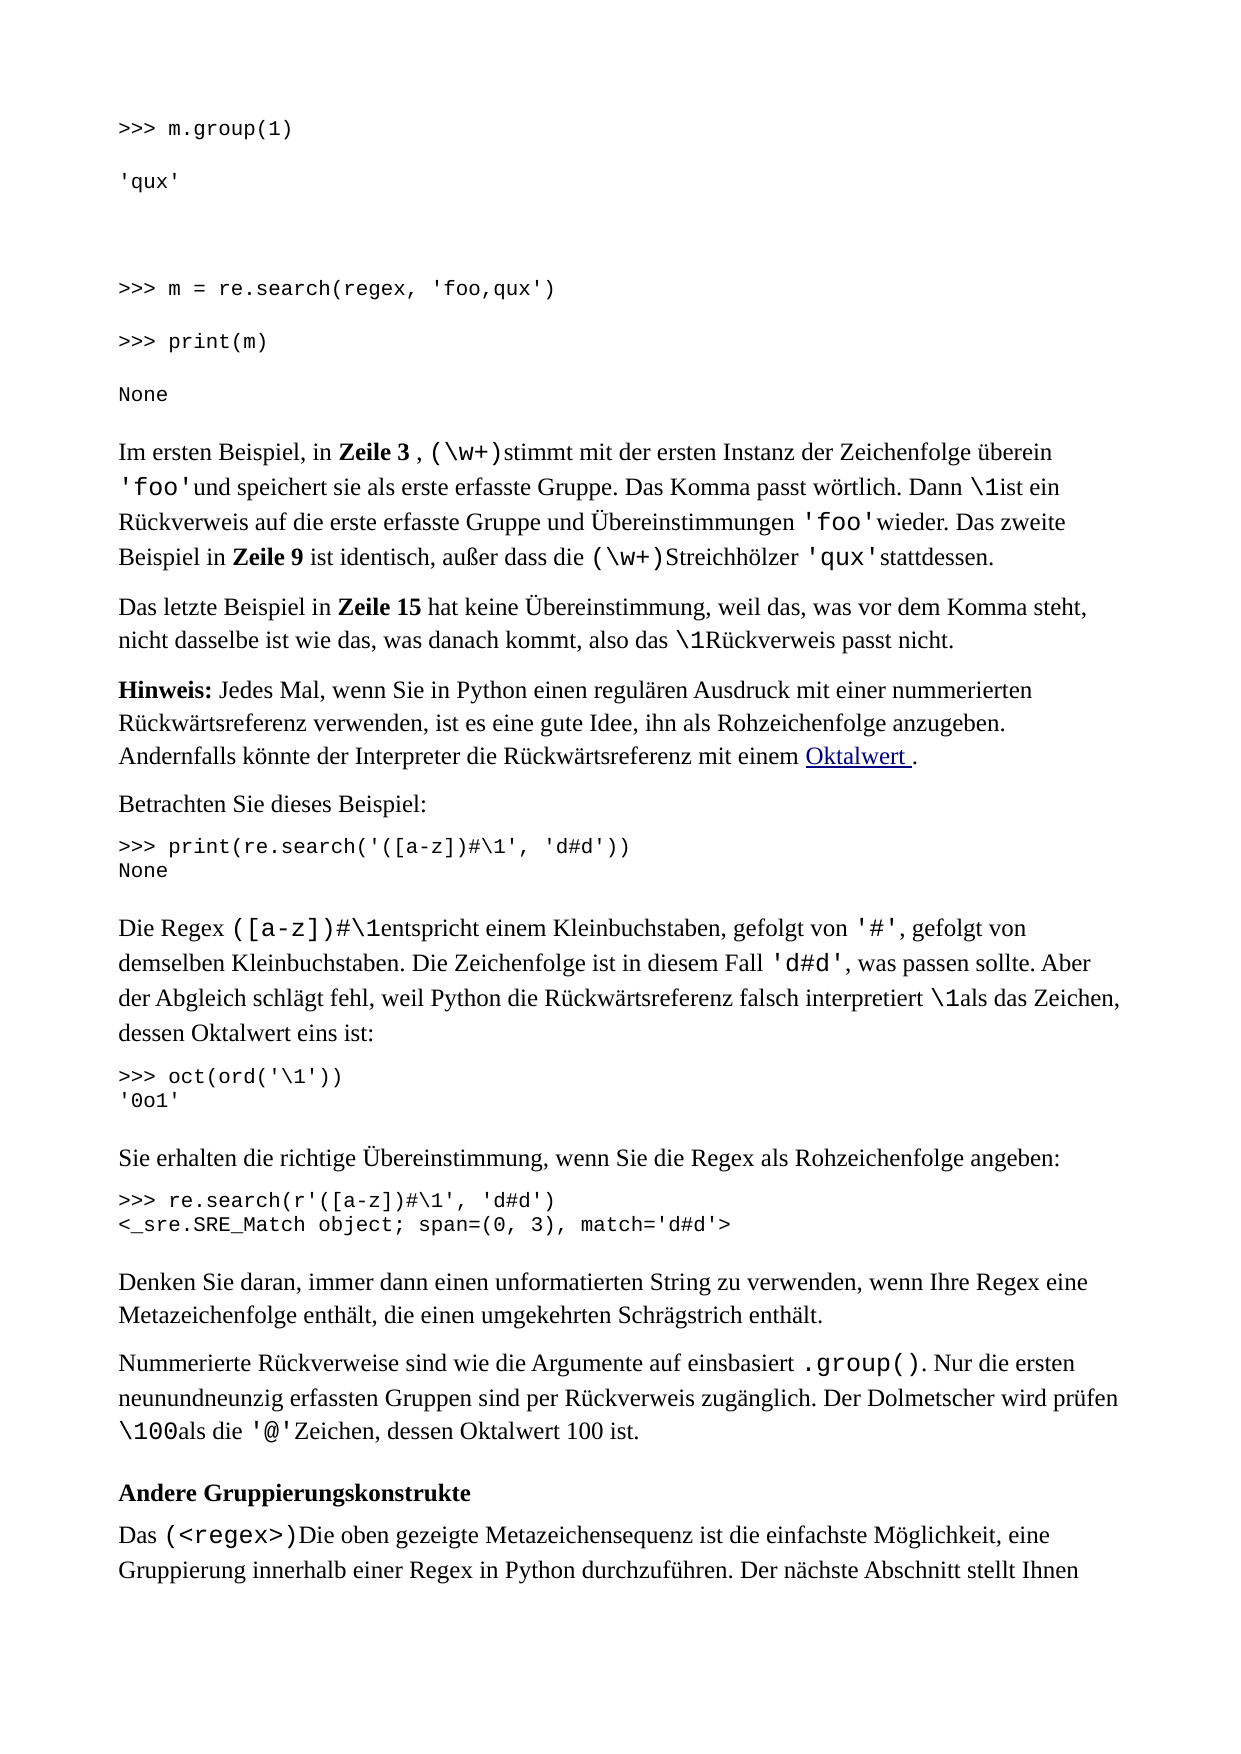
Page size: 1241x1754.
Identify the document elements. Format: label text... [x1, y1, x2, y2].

text Hinweis: Jedes Mal, wenn Sie in Python einen regulären Ausdruck mit einer nummerierten Rückwärtsreferenz verwenden, ist es eine gute Idee, ihn als Rohzeichenfolge anzugeben. Andernfalls könnte der Interpreter die Rückwärtsreferenz mit einem Oktalwert . [118, 675, 1122, 770]
text >>> re.search(r'([a-z])#\1', 'd#d') [118, 1191, 1122, 1214]
text Das (<regex>)Die oben gezeigte Metazeichensequenz ist die einfachste Möglichkeit, eine Gruppierung innerhalb einer Regex in Python durchzuführen. Der nächste Abschnitt stellt Ihnen [118, 1520, 1122, 1584]
text >>> m = re.search(regex, 'foo,qux') [118, 277, 1122, 301]
text >>> print(re.search('([a-z])#\1', 'd#d')) [118, 836, 1122, 860]
text Im ersten Beispiel, in Zeile 3 , (\w+)stimmt mit der ersten Instanz der Zeichenfolge überein 'foo'und speichert sie als erste erfasste Gruppe. Das Komma passt wörtlich. Dann \1ist ein Rückverweis auf die erste erfasste Gruppe und Übereinstimmungen 'foo'wieder. Das zweite Beispiel in Zeile 9 ist identisch, außer dass die (\w+)Streichhölzer 'qux'stattdessen. [118, 437, 1122, 573]
text Betrachten Sie dieses Beispiel: [118, 789, 1122, 818]
text Nummerierte Rückverweise sind wie die Argumente auf einsbasiert .group(). Nur die ersten neunundneunzig erfassten Gruppen sind per Rückverweis zugänglich. Der Dolmetscher wird prüfen \100als die '@'Zeichen, dessen Oktalwert 100 ist. [118, 1348, 1122, 1447]
text Denken Sie daran, immer dann einen unformatierten String zu verwenden, wenn Ihre Regex eine Metazeichenfolge enthält, die einen umgekehrten Schrägstrich enthält. [118, 1267, 1122, 1329]
text 'qux' [118, 171, 1122, 195]
text >>> m.group(1) [118, 118, 1122, 142]
text Die Regex ([a-z])#\1entspricht einem Kleinbuchstaben, gefolgt von '#', gefolgt von demselben Kleinbuchstaben. Die Zeichenfolge ist in diesem Fall 'd#d', was passen sollte. Aber der Abgleich schlägt fehl, weil Python die Rückwärtsreferenz falsch interpretiert \1als das Zeichen, dessen Oktalwert eins ist: [118, 913, 1122, 1047]
text >>> print(m) [118, 331, 1122, 354]
text Das letzte Beispiel in Zeile 15 hat keine Übereinstimmung, weil das, was vor dem Komma steht, nicht dasselbe ist wie das, was danach kommt, also das \1Rückverweis passt nicht. [118, 592, 1122, 656]
text <_sre.SRE_Match object; span=(0, 3), match='d#d'> [118, 1214, 1122, 1238]
text '0o1' [118, 1090, 1122, 1113]
text None [118, 384, 1122, 407]
text >>> oct(ord('\1')) [118, 1066, 1122, 1090]
subtitle Andere Gruppierungskonstrukte [118, 1478, 1122, 1507]
text None [118, 860, 1122, 884]
text Sie erhalten die richtige Übereinstimmung, wenn Sie die Regex als Rohzeichenfolge angeben: [118, 1143, 1122, 1172]
